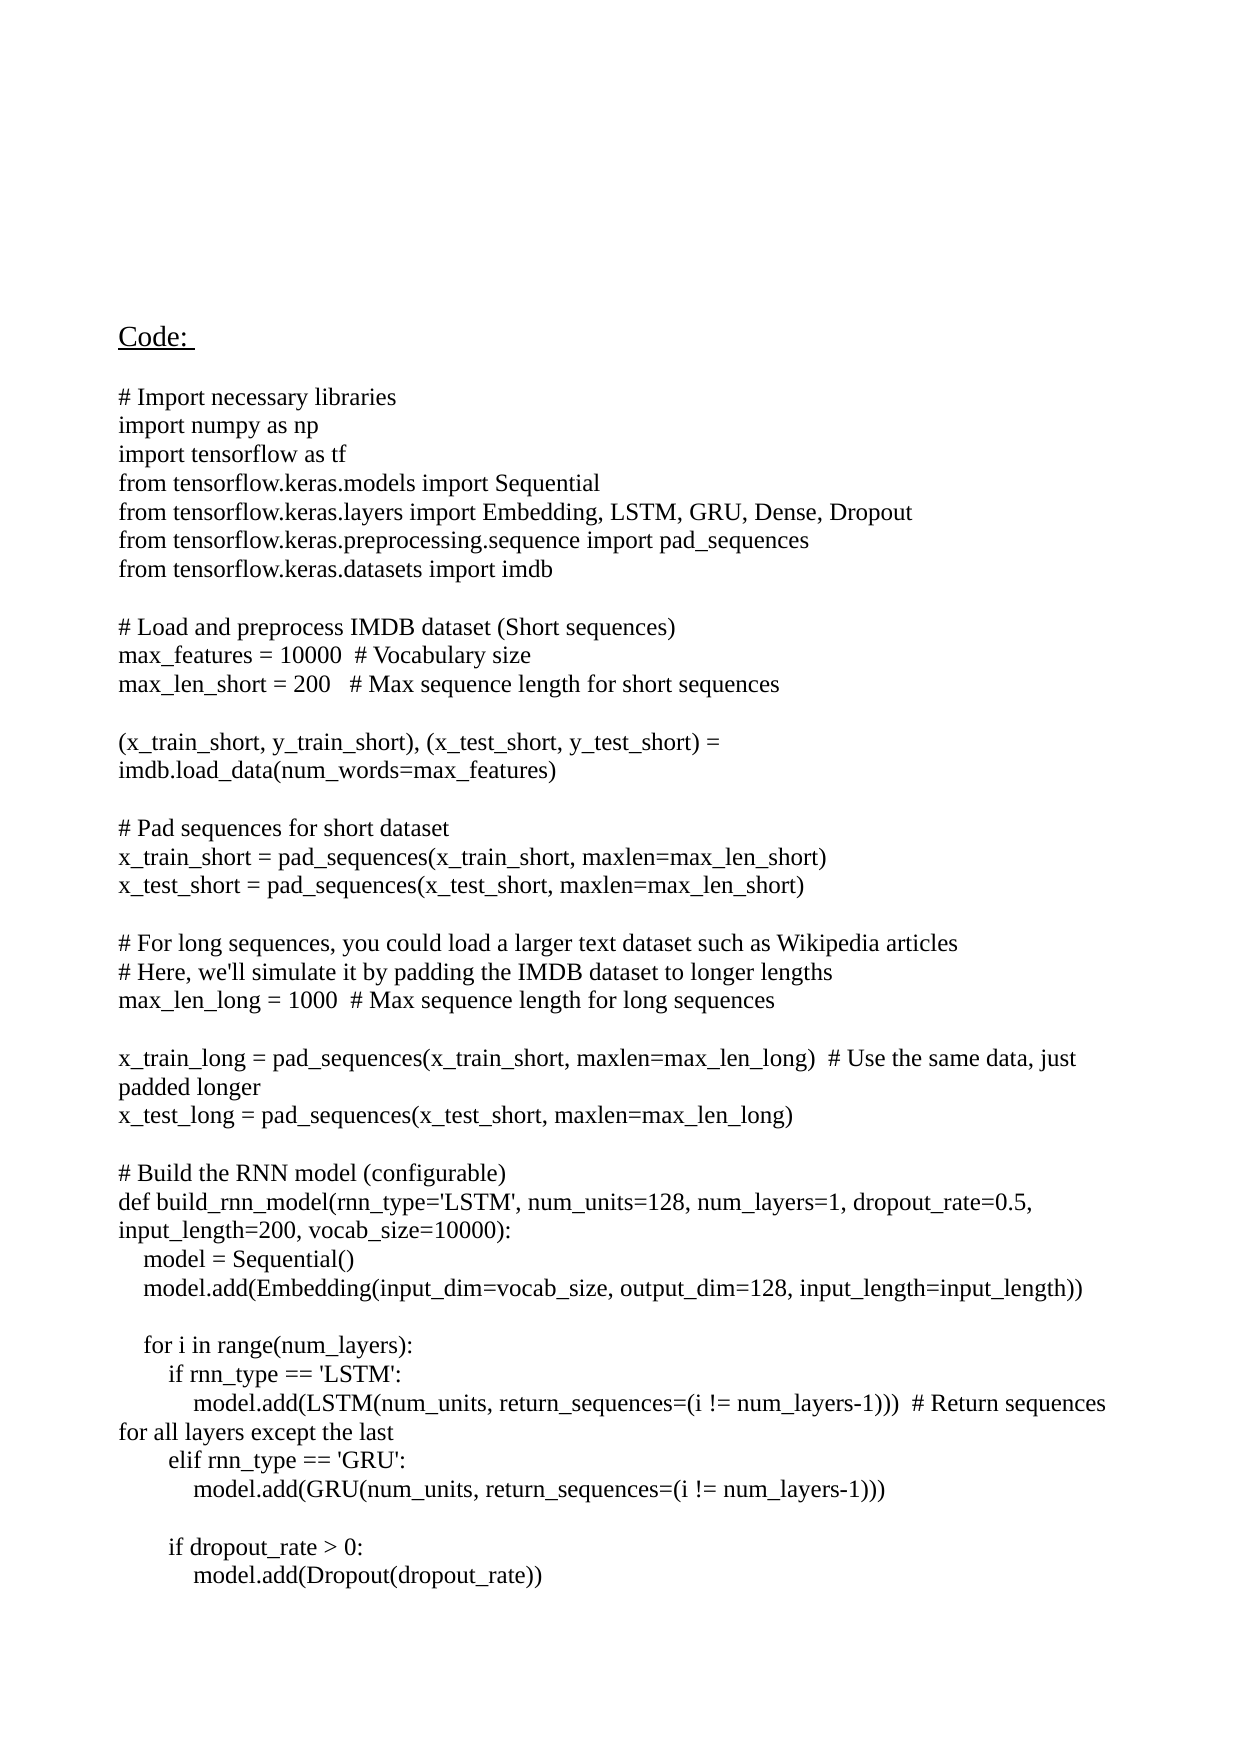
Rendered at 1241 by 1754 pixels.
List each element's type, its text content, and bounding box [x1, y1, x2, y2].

text # Build the RNN model (configurable) [118, 1158, 1122, 1187]
text # Pad sequences for short dataset [118, 813, 1122, 842]
text if dropout_rate > 0: [118, 1532, 1122, 1560]
text x_train_long = pad_sequences(x_train_short, maxlen=max_len_long) # Use the same data, just padded longer [118, 1043, 1122, 1100]
text max_len_long = 1000 # Max sequence length for long sequences [118, 985, 1122, 1014]
text # Load and preprocess IMDB dataset (Short sequences) [118, 612, 1122, 640]
text # Here, we'll simulate it by padding the IMDB dataset to longer lengths [118, 957, 1122, 985]
text # Import necessary libraries [118, 382, 1122, 410]
text def build_rnn_model(rnn_type='LSTM', num_units=128, num_layers=1, dropout_rate=0.5, input_length=200, vocab_size=10000): [118, 1187, 1122, 1244]
text x_test_short = pad_sequences(x_test_short, maxlen=max_len_short) [118, 870, 1122, 899]
text for i in range(num_layers): [118, 1330, 1122, 1359]
text from tensorflow.keras.datasets import imdb [118, 554, 1122, 583]
text (x_train_short, y_train_short), (x_test_short, y_test_short) = imdb.load_data(num_words=max_features) [118, 727, 1122, 784]
text from tensorflow.keras.models import Sequential [118, 468, 1122, 497]
text x_train_short = pad_sequences(x_train_short, maxlen=max_len_short) [118, 842, 1122, 870]
text model.add(GRU(num_units, return_sequences=(i != num_layers-1))) [118, 1474, 1122, 1503]
text Code: [118, 319, 1122, 353]
text model = Sequential() [118, 1244, 1122, 1273]
text x_test_long = pad_sequences(x_test_short, maxlen=max_len_long) [118, 1100, 1122, 1129]
text if rnn_type == 'LSTM': [118, 1359, 1122, 1388]
text model.add(LSTM(num_units, return_sequences=(i != num_layers-1))) # Return sequences for all layers except the last [118, 1388, 1122, 1445]
text from tensorflow.keras.preprocessing.sequence import pad_sequences [118, 525, 1122, 554]
text max_features = 10000 # Vocabulary size [118, 640, 1122, 669]
text import numpy as np [118, 410, 1122, 439]
text max_len_short = 200 # Max sequence length for short sequences [118, 669, 1122, 698]
text model.add(Embedding(input_dim=vocab_size, output_dim=128, input_length=input_length)) [118, 1273, 1122, 1302]
text elif rnn_type == 'GRU': [118, 1445, 1122, 1474]
text from tensorflow.keras.layers import Embedding, LSTM, GRU, Dense, Dropout [118, 497, 1122, 525]
text model.add(Dropout(dropout_rate)) [118, 1560, 1122, 1589]
text import tensorflow as tf [118, 439, 1122, 468]
text # For long sequences, you could load a larger text dataset such as Wikipedia articles [118, 928, 1122, 957]
